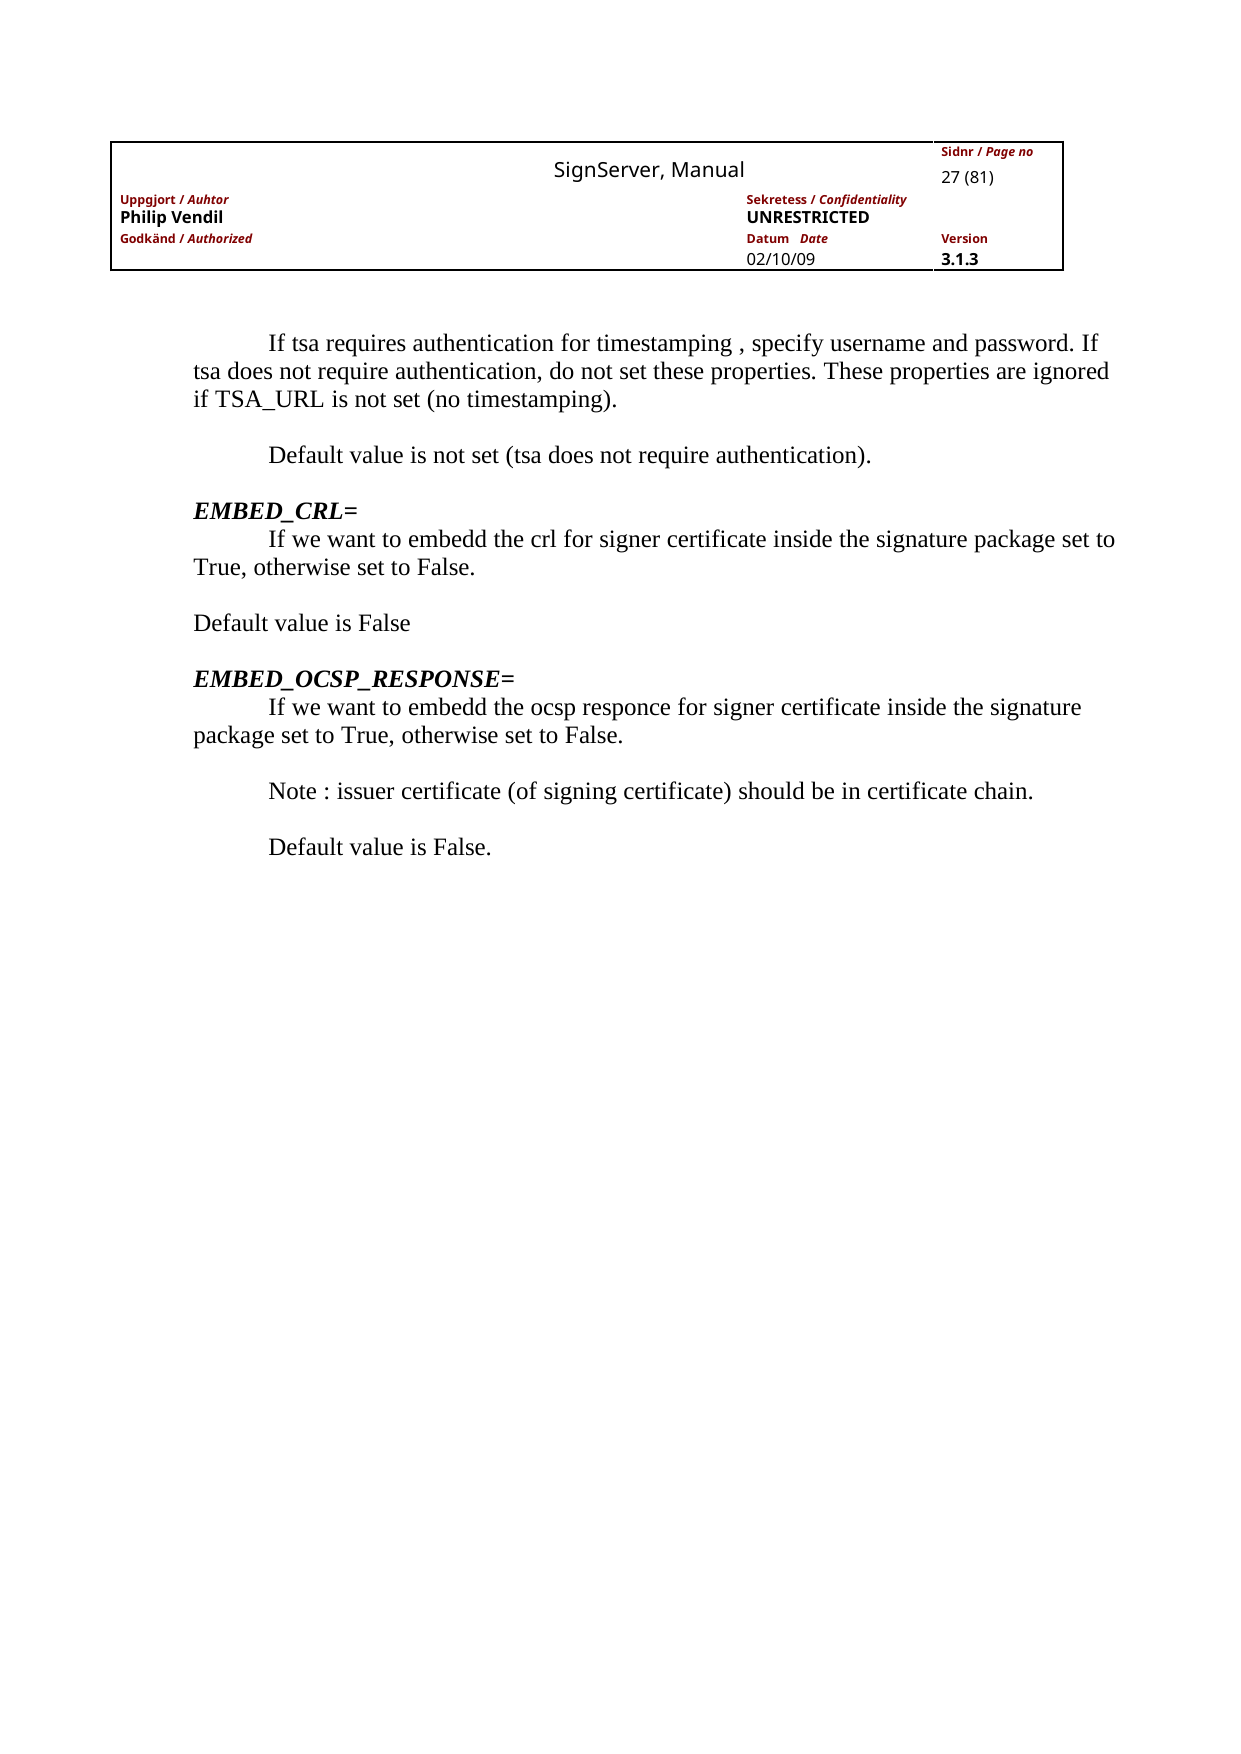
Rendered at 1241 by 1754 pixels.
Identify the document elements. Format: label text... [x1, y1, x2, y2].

text Default value is False [118, 609, 1122, 637]
text If we want to embedd the crl for signer certificate inside the signature package set to True, otherwise set to False. [118, 525, 1122, 581]
text If tsa requires authentication for timestamping , specify username and password. If tsa does not require authentication, do not set these properties. These properties are ignored if TSA_URL is not set (no timestamping). [118, 329, 1122, 413]
text EMBED_OCSP_RESPONSE= [118, 665, 1122, 693]
text Default value is False. [118, 833, 1122, 861]
text EMBED_CRL= [118, 497, 1122, 525]
text Default value is not set (tsa does not require authentication). [118, 441, 1122, 469]
text Note : issuer certificate (of signing certificate) should be in certificate chain. [118, 777, 1122, 805]
text If we want to embedd the ocsp responce for signer certificate inside the signature package set to True, otherwise set to False. [118, 693, 1122, 749]
